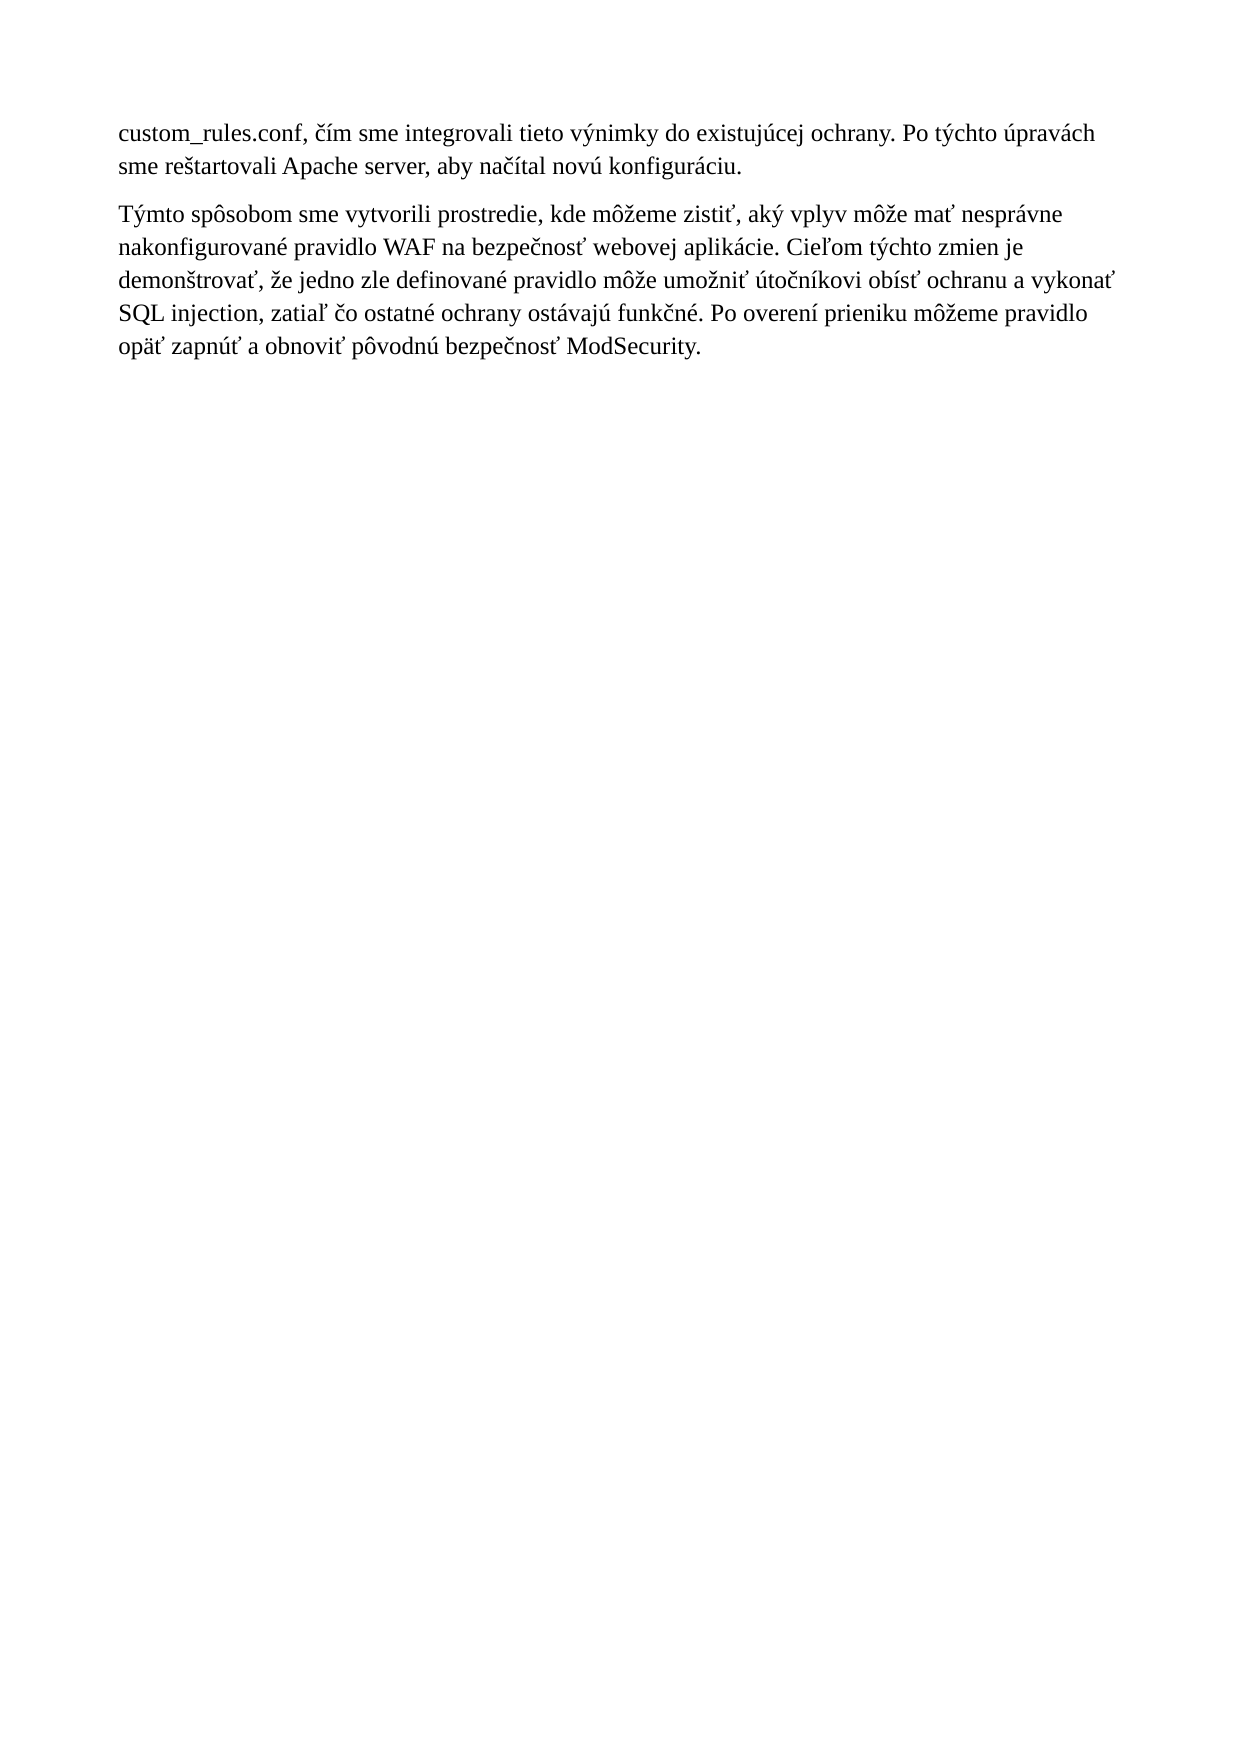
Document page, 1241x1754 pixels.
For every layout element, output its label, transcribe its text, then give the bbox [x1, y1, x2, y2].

text custom_rules.conf, čím sme integrovali tieto výnimky do existujúcej ochrany. Po týchto úpravách sme reštartovali Apache server, aby načítal novú konfiguráciu. [118, 118, 1122, 180]
text Týmto spôsobom sme vytvorili prostredie, kde môžeme zistiť, aký vplyv môže mať nesprávne nakonfigurované pravidlo WAF na bezpečnosť webovej aplikácie. Cieľom týchto zmien je demonštrovať, že jedno zle definované pravidlo môže umožniť útočníkovi obísť ochranu a vykonať SQL injection, zatiaľ čo ostatné ochrany ostávajú funkčné. Po overení prieniku môžeme pravidlo opäť zapnúť a obnoviť pôvodnú bezpečnosť ModSecurity. [118, 199, 1122, 359]
